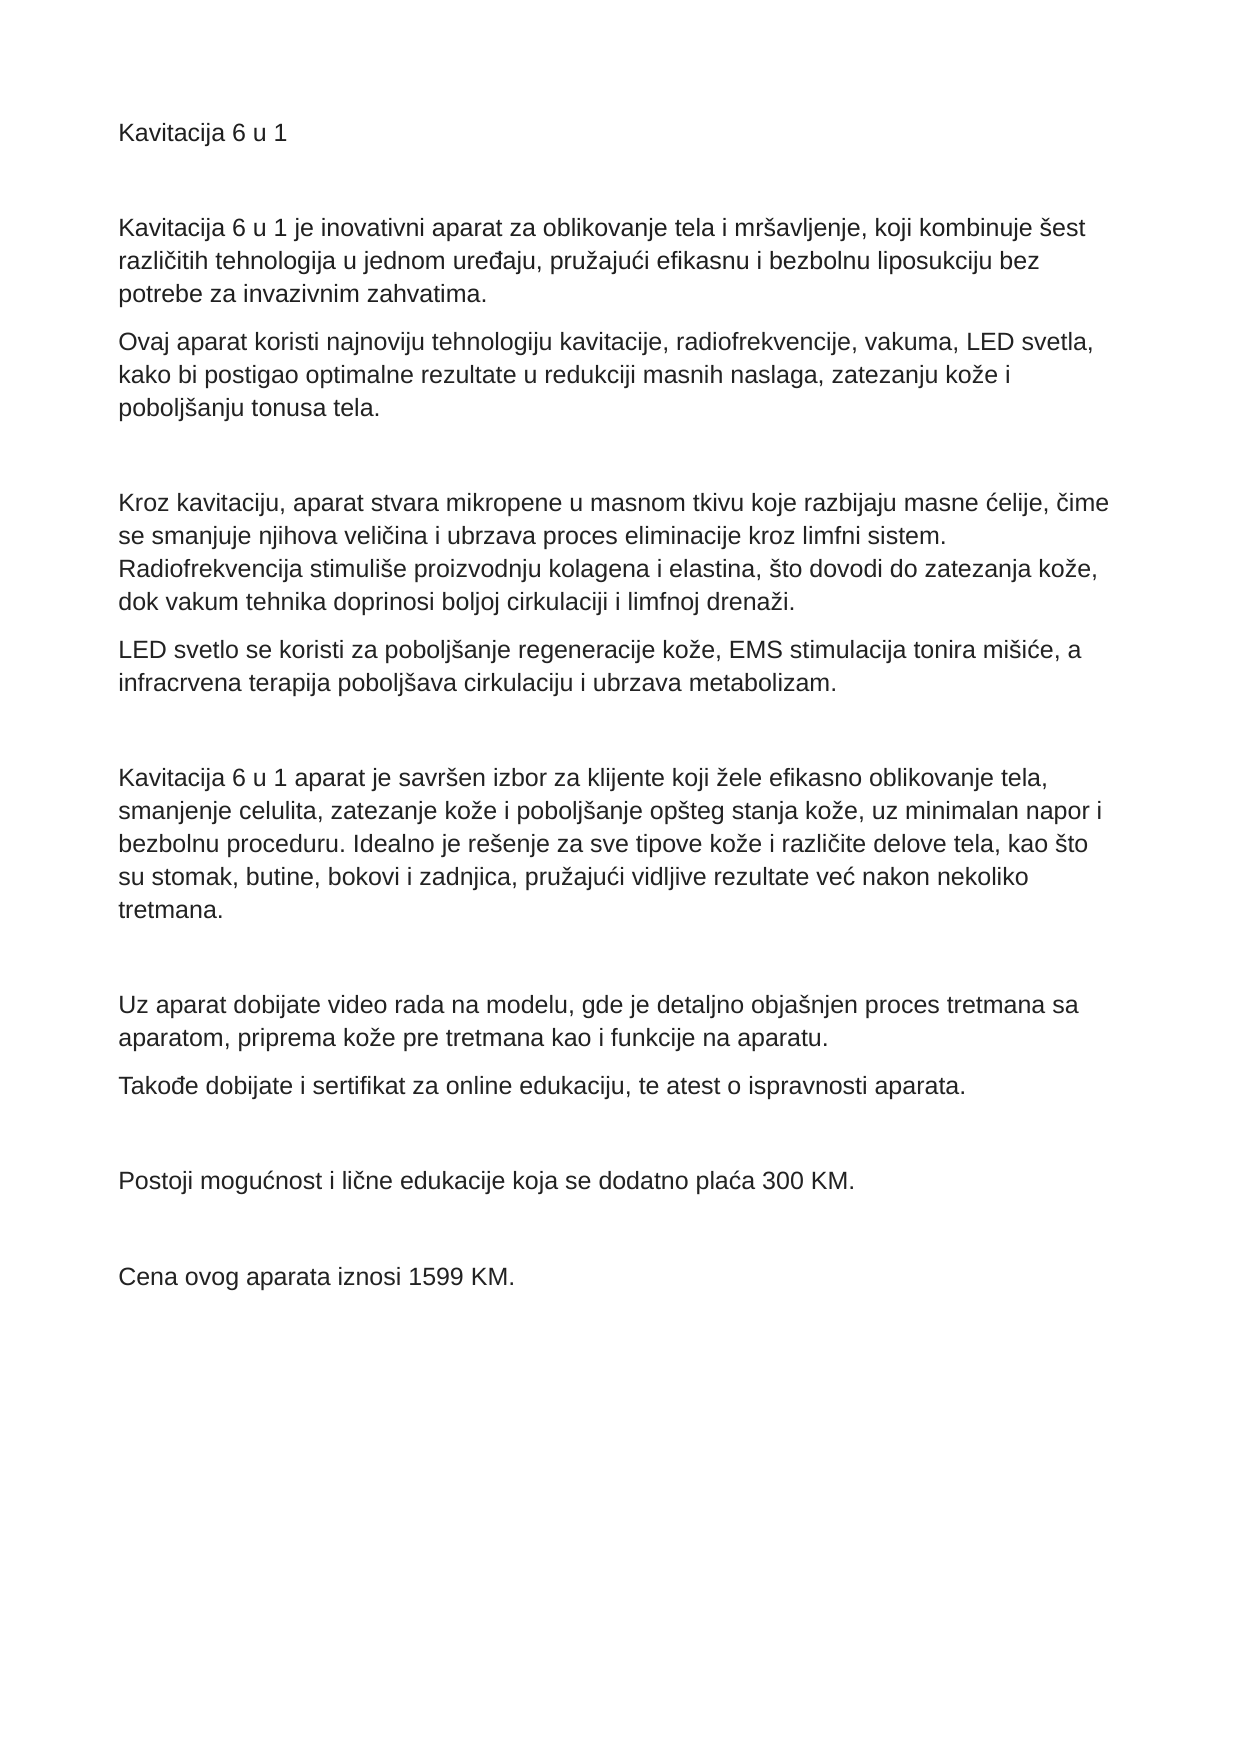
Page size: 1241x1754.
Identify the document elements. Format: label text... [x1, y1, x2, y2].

text Postoji mogućnost i lične edukacije koja se dodatno plaća 300 KM. [118, 1166, 1122, 1195]
text Kavitacija 6 u 1 [118, 118, 1122, 147]
text LED svetlo se koristi za poboljšanje regeneracije kože, EMS stimulacija tonira mišiće, a infracrvena terapija poboljšava cirkulaciju i ubrzava metabolizam. [118, 635, 1122, 697]
text Kavitacija 6 u 1 aparat je savršen izbor za klijente koji žele efikasno oblikovanje tela, smanjenje celulita, zatezanje kože i poboljšanje opšteg stanja kože, uz minimalan napor i bezbolnu proceduru. Idealno je rešenje za sve tipove kože i različite delove tela, kao što su stomak, butine, bokovi i zadnjica, pružajući vidljive rezultate već nakon nekoliko tretmana. [118, 763, 1122, 924]
text Ovaj aparat koristi najnoviju tehnologiju kavitacije, radiofrekvencije, vakuma, LED svetla, kako bi postigao optimalne rezultate u redukciji masnih naslaga, zatezanju kože i poboljšanju tonusa tela. [118, 327, 1122, 422]
text Uz aparat dobijate video rada na modelu, gde je detaljno objašnjen proces tretmana sa aparatom, priprema kože pre tretmana kao i funkcije na aparatu. [118, 990, 1122, 1052]
text Kroz kavitaciju, aparat stvara mikropene u masnom tkivu koje razbijaju masne ćelije, čime se smanjuje njihova veličina i ubrzava proces eliminacije kroz limfni sistem. Radiofrekvencija stimuliše proizvodnju kolagena i elastina, što dovodi do zatezanja kože, dok vakum tehnika doprinosi boljoj cirkulaciji i limfnoj drenaži. [118, 488, 1122, 616]
text Cena ovog aparata iznosi 1599 KM. [118, 1261, 1122, 1290]
text Kavitacija 6 u 1 je inovativni aparat za oblikovanje tela i mršavljenje, koji kombinuje šest različitih tehnologija u jednom uređaju, pružajući efikasnu i bezbolnu liposukciju bez potrebe za invazivnim zahvatima. [118, 213, 1122, 308]
text Takođe dobijate i sertifikat za online edukaciju, te atest o ispravnosti aparata. [118, 1071, 1122, 1100]
